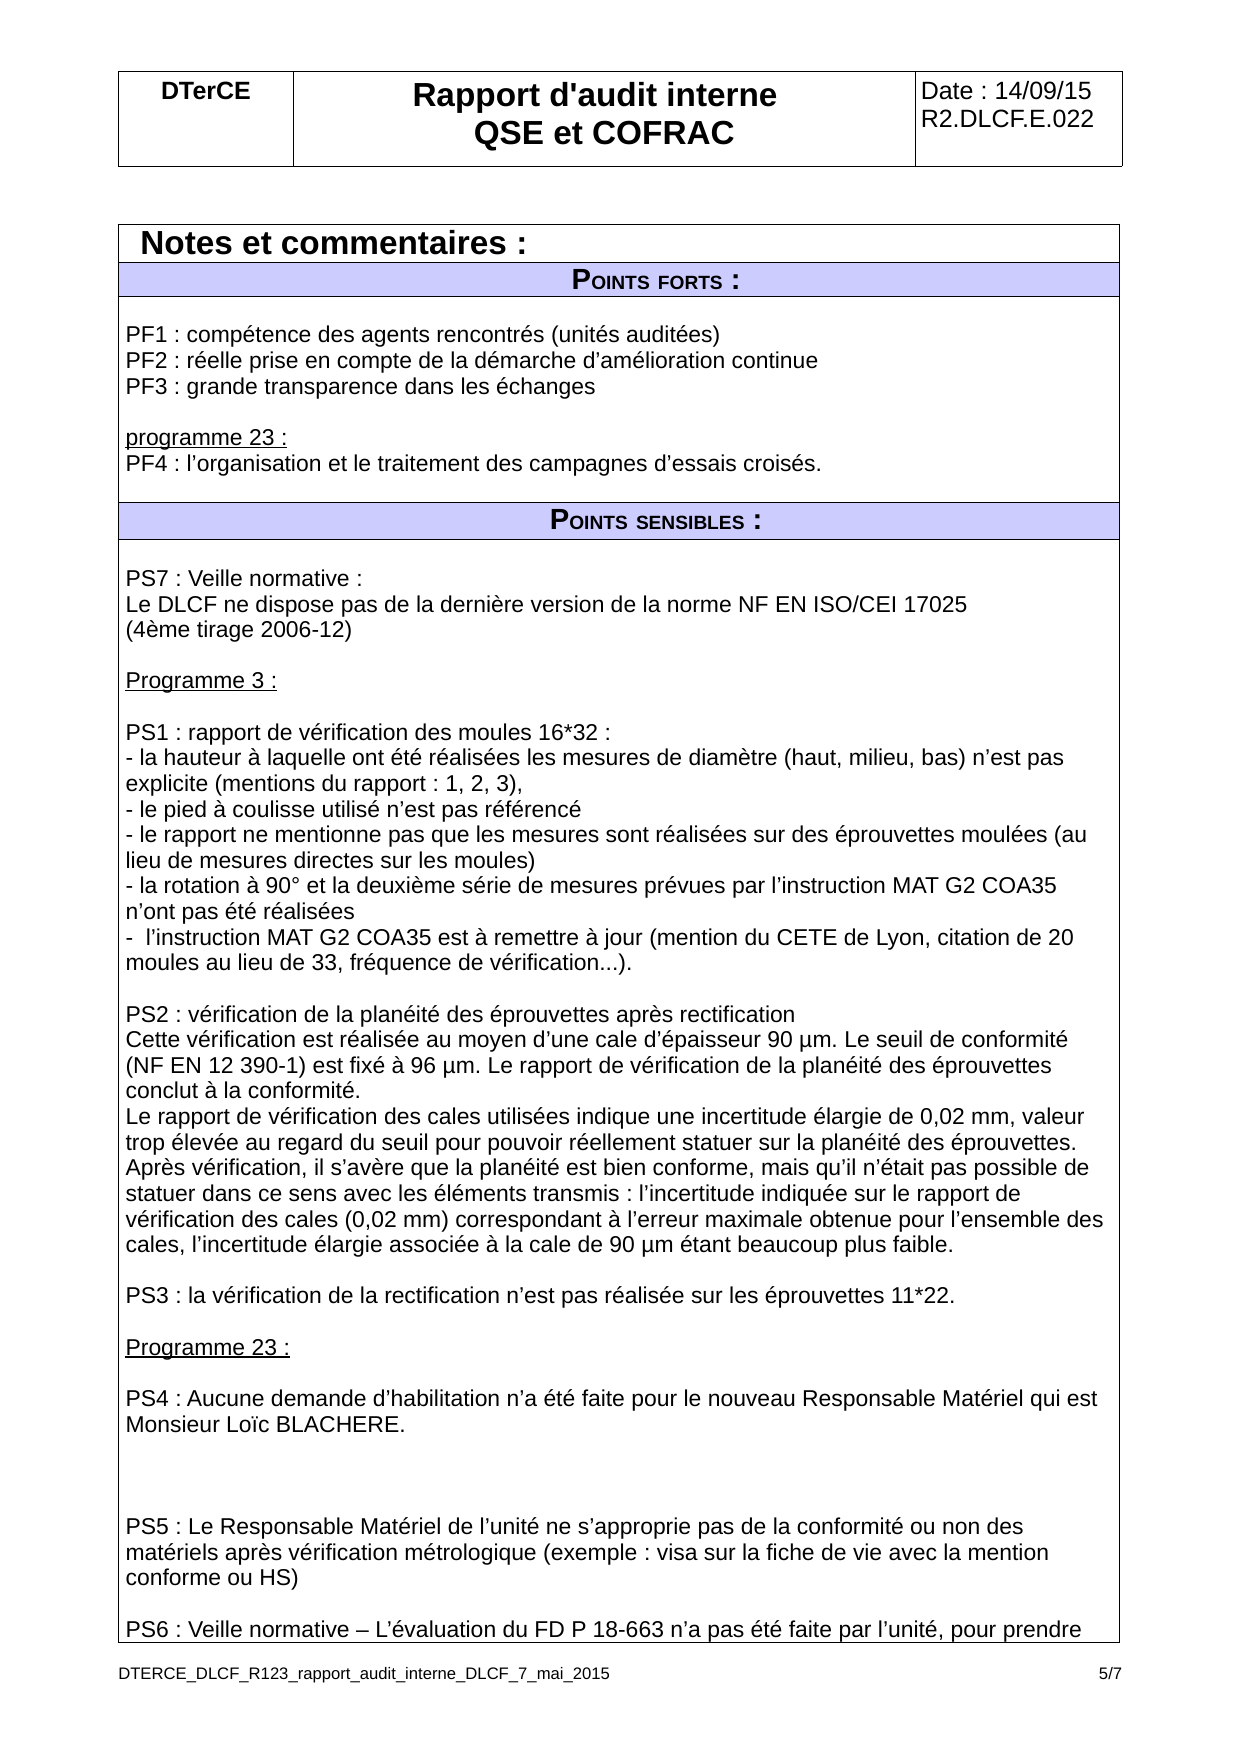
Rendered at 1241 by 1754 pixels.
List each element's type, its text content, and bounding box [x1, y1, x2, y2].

table_cell PS7 : Veille normative : Le DLCF ne dispose pas de la dernière version de la norme NF EN ISO/CEI 17025 (4ème tirage 2006-12) Programme 3 : PS1 : rapport de vérification des moules 16*32 : - la hauteur à laquelle ont été réalisées les mesures de diamètre (haut, milieu, bas) n’est pas explicite (mentions du rapport : 1, 2, 3), - le pied à coulisse utilisé n’est pas référencé - le rapport ne mentionne pas que les mesures sont réalisées sur des éprouvettes moulées (au lieu de mesures directes sur les moules) - la rotation à 90° et la deuxième série de mesures prévues par l’instruction MAT G2 COA35 n’ont pas été réalisées - l’instruction MAT G2 COA35 est à remettre à jour (mention du CETE de Lyon, citation de 20 moules au lieu de 33, fréquence de vérification...). PS2 : vérification de la planéité des éprouvettes après rectification Cette vérification est réalisée au moyen d’une cale d’épaisseur 90 µm. Le seuil de conformité (NF EN 12 390-1) est fixé à 96 µm. Le rapport de vérification de la planéité des éprouvettes conclut à la conformité. Le rapport de vérification des cales utilisées indique une incertitude élargie de 0,02 mm, valeur trop élevée au regard du seuil pour pouvoir réellement statuer sur la planéité des éprouvettes. Après vérification, il s’avère que la planéité est bien conforme, mais qu’il n’était pas possible de statuer dans ce sens avec les éléments transmis : l’incertitude indiquée sur le rapport de vérification des cales (0,02 mm) correspondant à l’erreur maximale obtenue pour l’ensemble des cales, l’incertitude élargie associée à la cale de 90 µm étant beaucoup plus faible. PS3 : la vérification de la rectification n’est pas réalisée sur les éprouvettes 11*22. Programme 23 : PS4 : Aucune demande d’habilitation n’a été faite pour le nouveau Responsable Matériel qui est Monsieur Loïc BLACHERE. PS5 : Le Responsable Matériel de l’unité ne s’approprie pas de la conformité ou non des matériels après vérification métrologique (exemple : visa sur la fiche de vie avec la mention conforme ou HS) PS6 : Veille normative – L’évaluation du FD P 18-663 n’a pas été faite par l’unité, pour prendre [119, 540, 1119, 1642]
table_cell Points forts : [119, 263, 140, 296]
table_cell PF1 : compétence des agents rencontrés (unités auditées) PF2 : réelle prise en compte de la démarche d’amélioration continue PF3 : grande transparence dans les échanges programme 23 : PF4 : l’organisation et le traitement des campagnes d’essais croisés. [119, 297, 1119, 502]
table_header Notes et commentaires : [119, 225, 1119, 262]
table_cell Points sensibles : [119, 503, 1119, 539]
